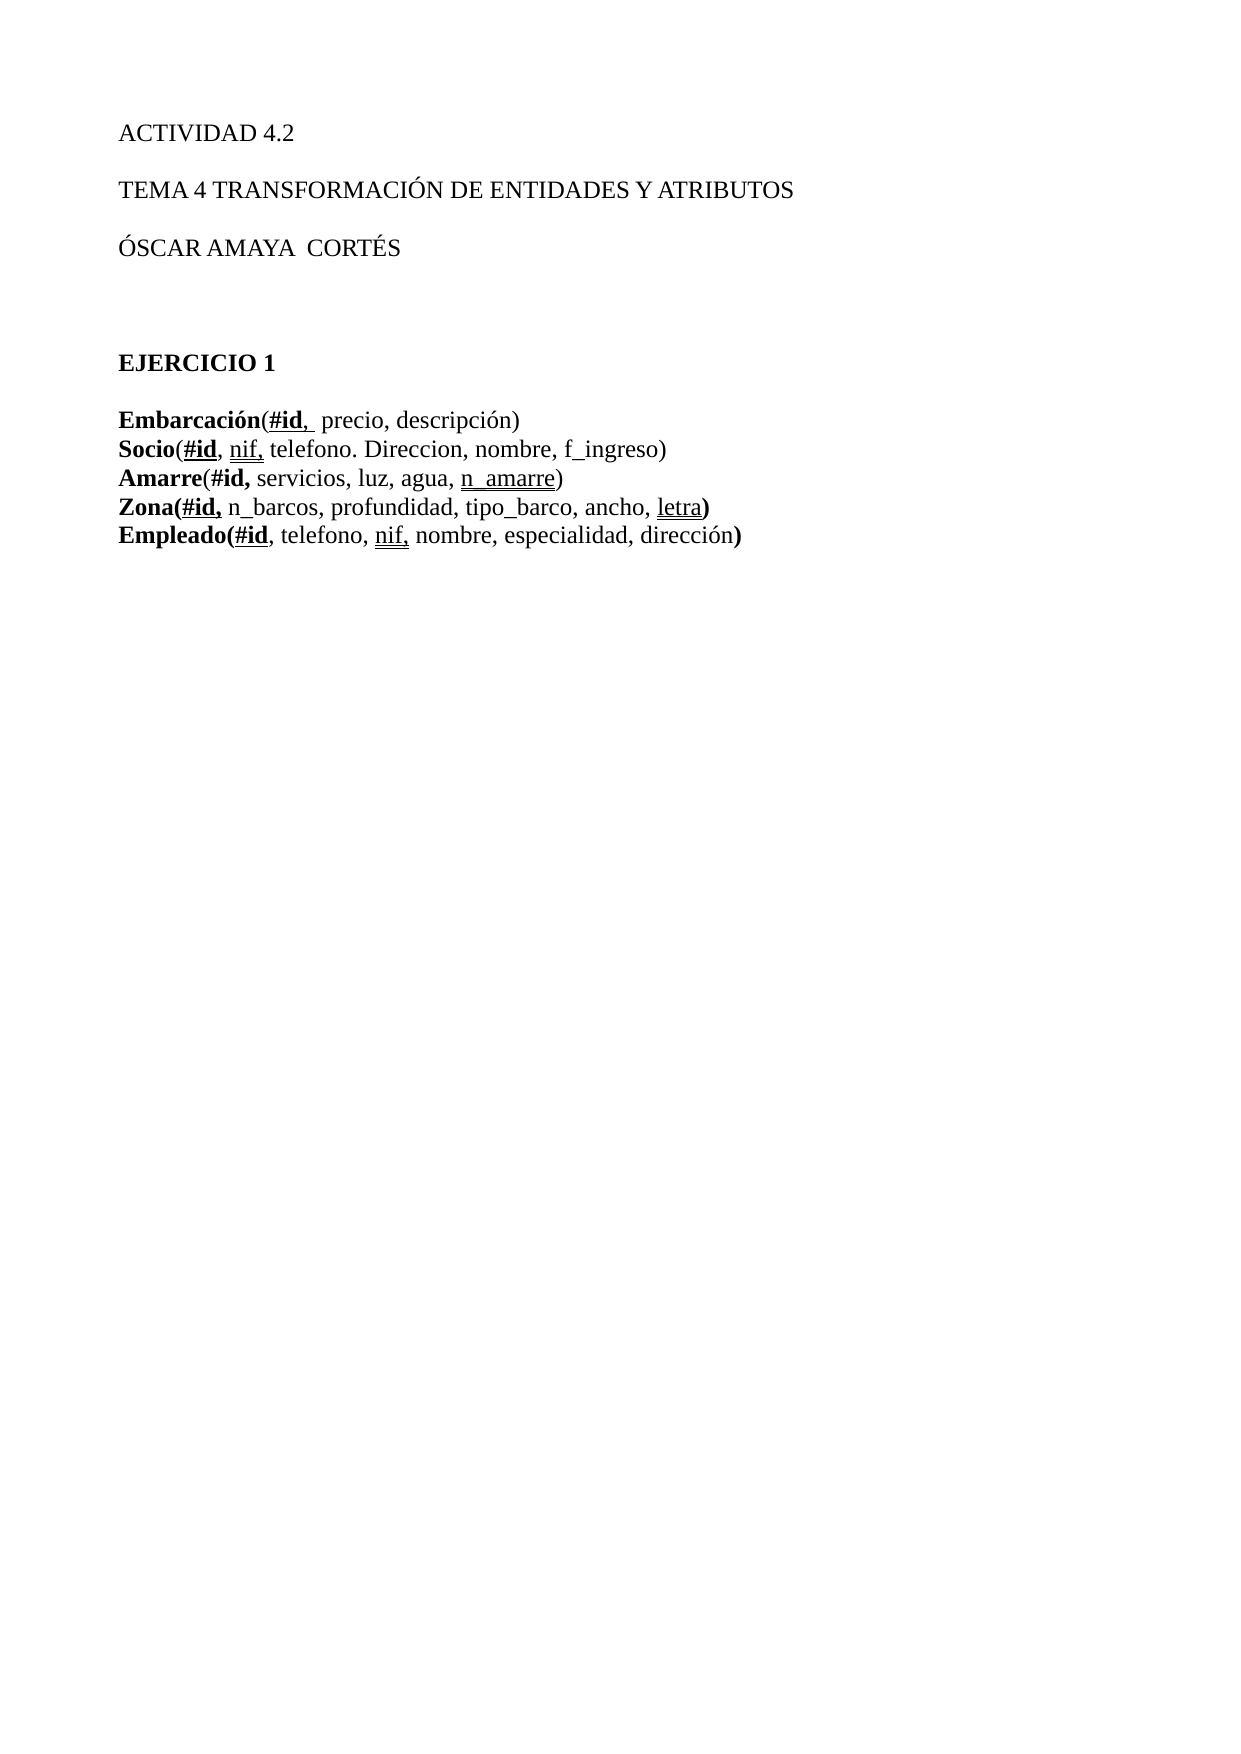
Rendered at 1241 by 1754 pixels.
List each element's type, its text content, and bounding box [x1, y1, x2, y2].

text Amarre(#id, servicios, luz, agua, n_amarre) [118, 463, 1122, 492]
text Zona(#id, n_barcos, profundidad, tipo_barco, ancho, letra) [118, 492, 1122, 521]
text Embarcación(#id, precio, descripción) [118, 406, 1122, 434]
text Socio(#id, nif, telefono. Direccion, nombre, f_ingreso) [118, 434, 1122, 463]
text EJERCICIO 1 [118, 348, 1122, 377]
text ACTIVIDAD 4.2 [118, 118, 1122, 147]
text TEMA 4 TRANSFORMACIÓN DE ENTIDADES Y ATRIBUTOS [118, 176, 1122, 204]
text Empleado(#id, telefono, nif, nombre, especialidad, dirección) [118, 521, 1122, 549]
text ÓSCAR AMAYA CORTÉS [118, 233, 1122, 262]
